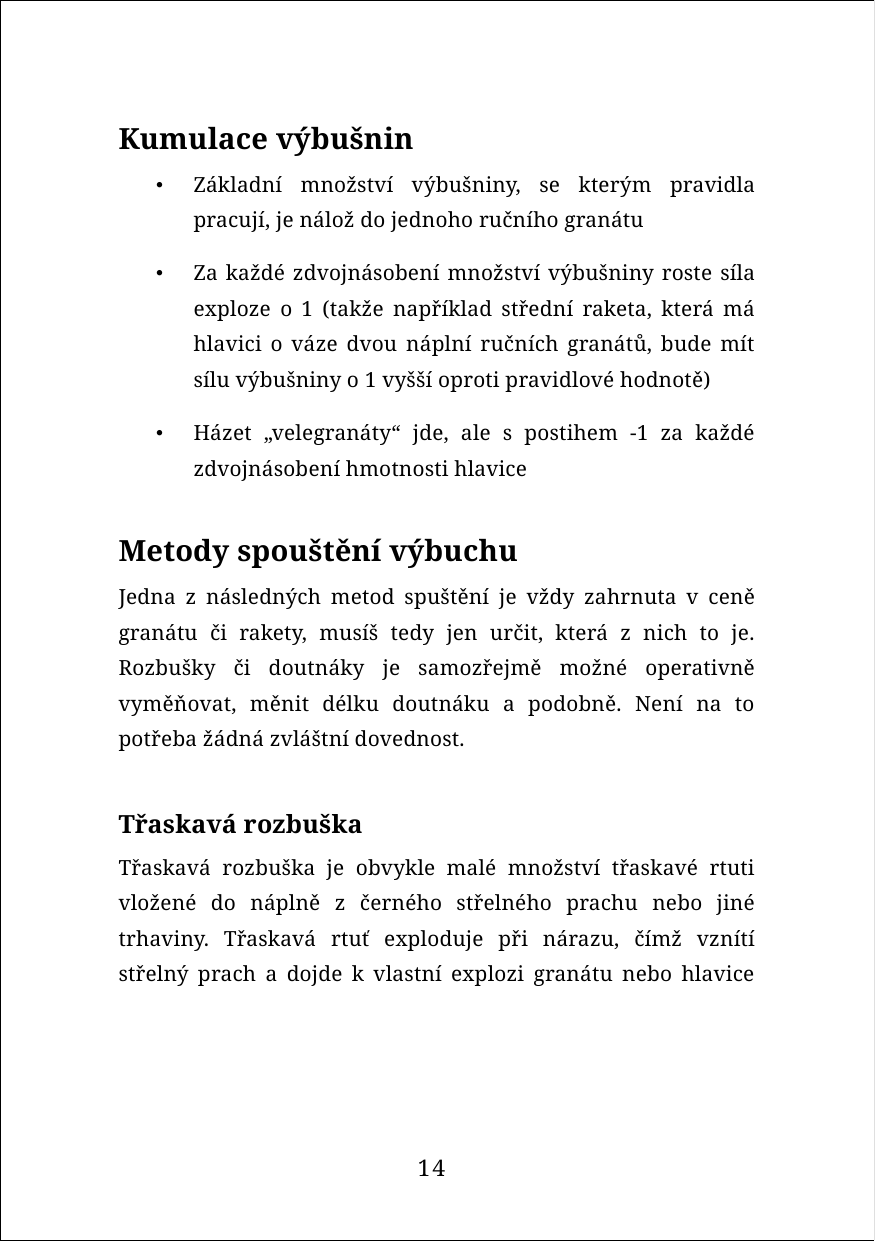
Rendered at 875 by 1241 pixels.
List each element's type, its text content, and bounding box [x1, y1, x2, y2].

list Za každé zdvojnásobení množství výbušniny roste síla exploze o 1 (takže například střední raketa, která má hlavici o váze dvou náplní ručních granátů, bude mít sílu výbušniny o 1 vyšší oproti pravidlové hodnotě) [156, 258, 756, 393]
subtitle Metody spouštění výbuchu [118, 531, 756, 570]
text Jedna z následných metod spuštění je vždy zahrnuta v ceně granátu či rakety, musíš tedy jen určit, která z nich to je. Rozbušky či doutnáky je samozřejmě možné operativně vyměňovat, měnit délku doutnáku a podobně. Není na to potřeba žádná zvláštní dovednost. [118, 582, 756, 753]
subtitle Třaskavá rozbuška [118, 807, 756, 841]
text Třaskavá rozbuška je obvykle malé množství třaskavé rtuti vložené do náplně z černého střelného prachu nebo jiné trhaviny. Třaskavá rtuť exploduje při nárazu, čímž vznítí střelný prach a dojde k vlastní explozi granátu nebo hlavice [118, 853, 756, 988]
list Základní množství výbušniny, se kterým pravidla pracují, je nálož do jednoho ručního granátu [156, 170, 756, 234]
list Házet „velegranáty“ jde, ale s postihem -1 za každé zdvojnásobení hmotnosti hlavice [156, 418, 756, 482]
subtitle Kumulace výbušnin [118, 118, 756, 158]
